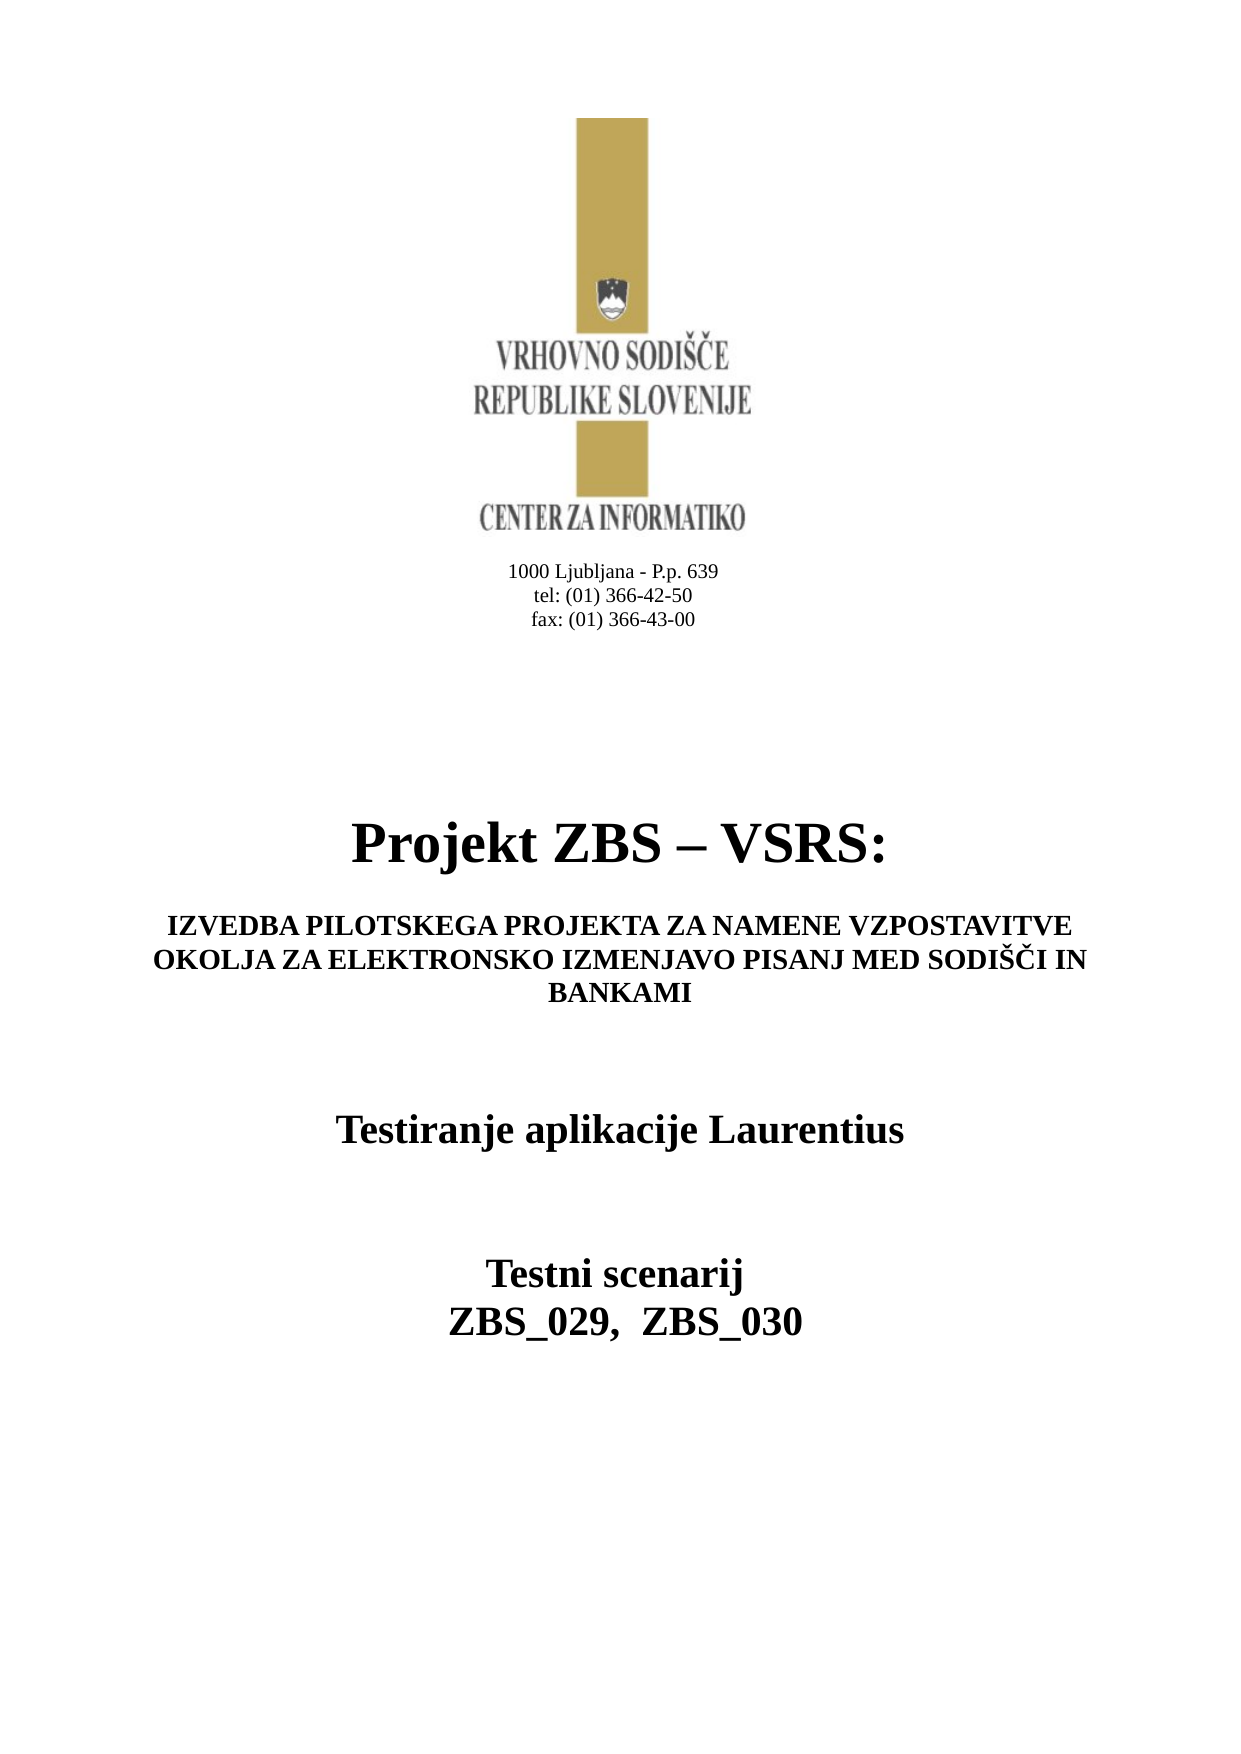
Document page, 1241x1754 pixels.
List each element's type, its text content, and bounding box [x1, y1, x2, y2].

text 1000 Ljubljana - P.p. 639 [378, 558, 847, 583]
text fax: (01) 366-43-00 [378, 607, 847, 631]
text Testiranje aplikacije Laurentius [118, 1105, 1122, 1153]
text ZBS_029, ZBS_030 [118, 1296, 1122, 1344]
text Projekt ZBS – VSRS: [118, 808, 1122, 875]
picture [468, 118, 758, 537]
text tel: (01) 366-42-50 [378, 583, 847, 607]
text Testni scenarij [118, 1248, 1122, 1296]
text IZVEDBA PILOTSKEGA PROJEKTA ZA NAMENE VZPOSTAVITVE OKOLJA ZA ELEKTRONSKO IZMENJAVO PISANJ MED SODIŠČI IN BANKAMI [118, 908, 1122, 1009]
